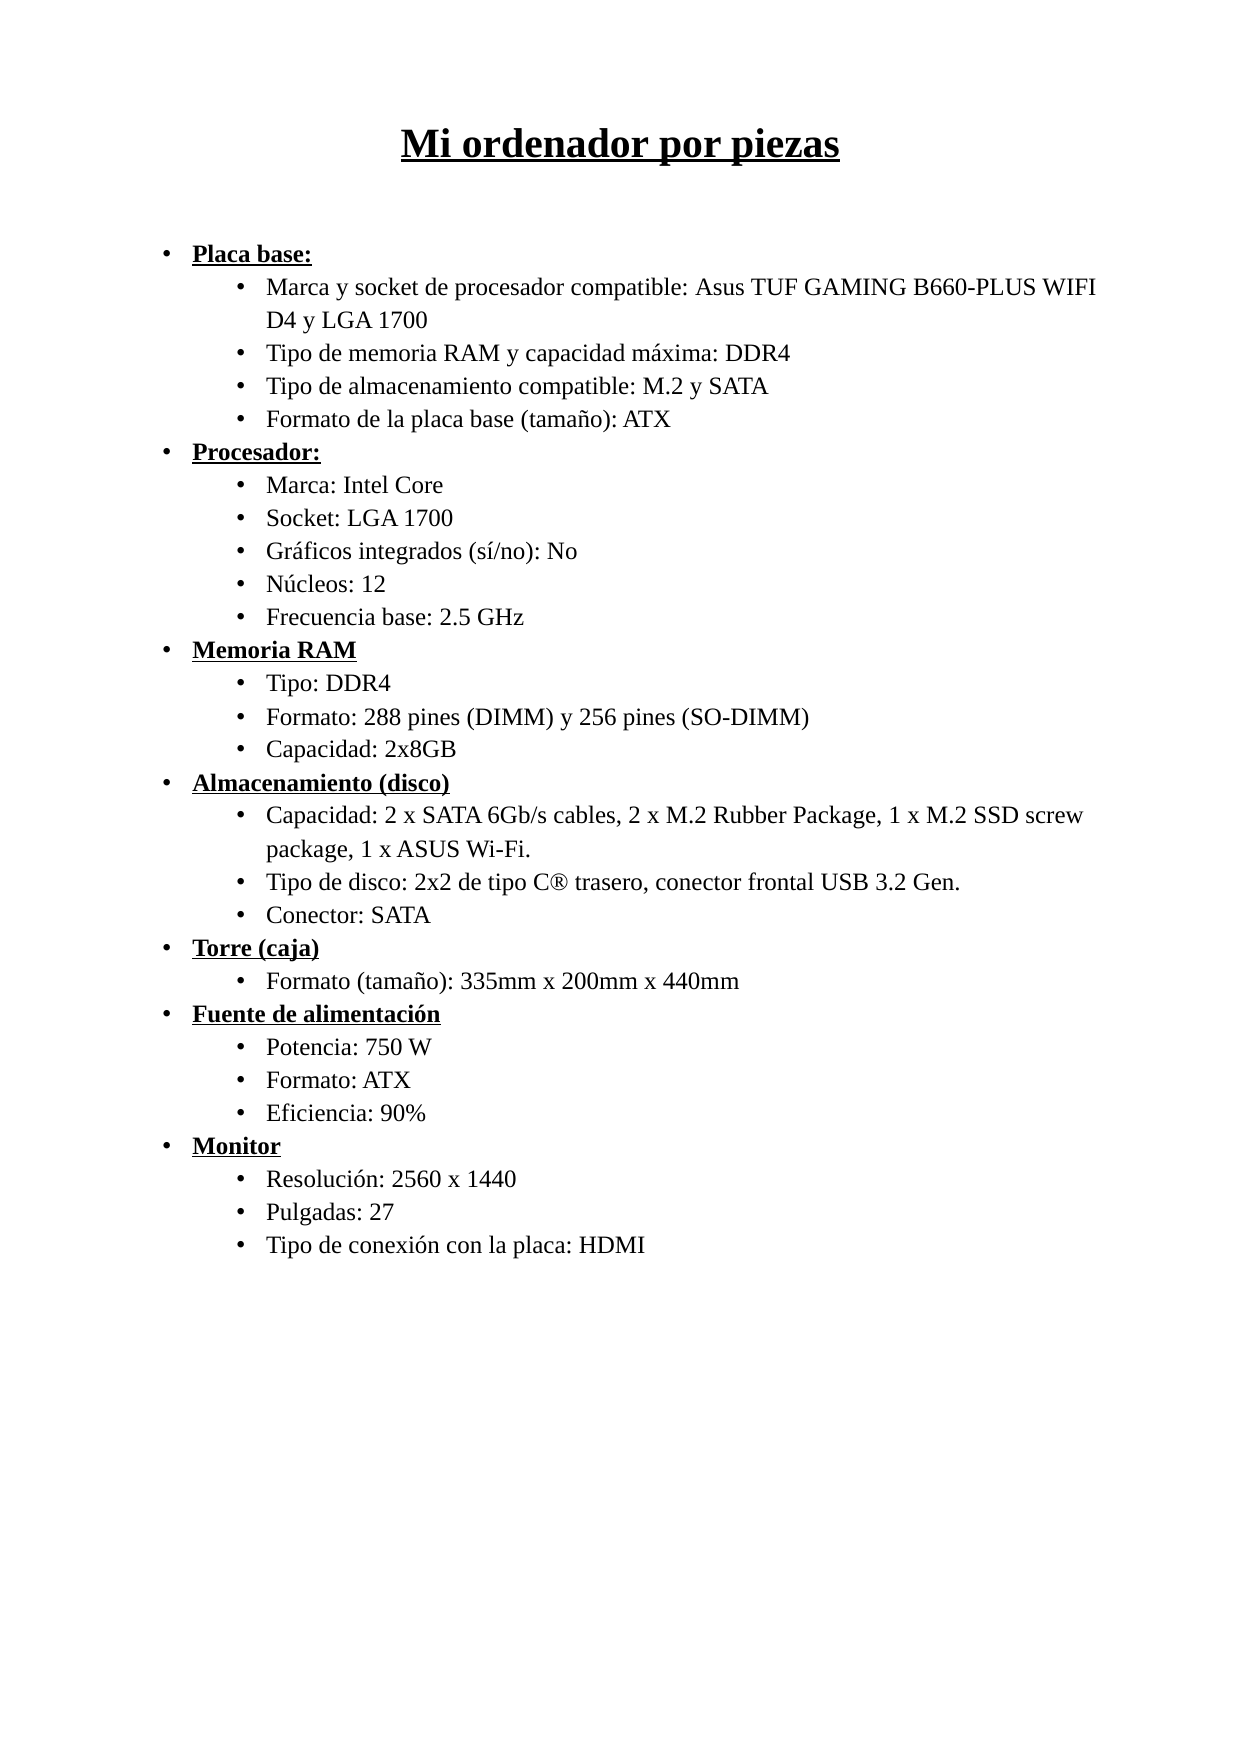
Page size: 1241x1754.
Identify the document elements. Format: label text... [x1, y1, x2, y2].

list Fuente de alimentación [162, 999, 1122, 1027]
list Capacidad: 2x8GB [236, 734, 1122, 763]
list Tipo de disco: 2x2 de tipo C® trasero, conector frontal USB 3.2 Gen. [236, 867, 1122, 895]
list Núcleos: 12 [236, 569, 1122, 598]
list Almacenamiento (disco) [162, 768, 1122, 796]
list Potencia: 750 W [236, 1032, 1122, 1061]
text Mi ordenador por piezas [118, 118, 1122, 166]
list Torre (caja) [162, 933, 1122, 961]
list Placa base: [162, 239, 1122, 268]
list Capacidad: 2 x SATA 6Gb/s cables, 2 x M.2 Rubber Package, 1 x M.2 SSD screw package, 1 x ASUS Wi-Fi. [236, 801, 1122, 862]
list Marca y socket de procesador compatible: Asus TUF GAMING B660-PLUS WIFI D4 y LGA 1700 [236, 272, 1122, 334]
list Formato de la placa base (tamaño): ATX [236, 404, 1122, 433]
list Formato (tamaño): 335mm x 200mm x 440mm [236, 966, 1122, 994]
list Tipo de memoria RAM y capacidad máxima: DDR4 [236, 338, 1122, 367]
list Formato: 288 pines (DIMM) y 256 pines (SO-DIMM) [236, 702, 1122, 730]
list Tipo de conexión con la placa: HDMI [236, 1230, 1122, 1259]
list Eficiencia: 90% [236, 1098, 1122, 1127]
list Tipo: DDR4 [236, 668, 1122, 697]
list Frecuencia base: 2.5 GHz [236, 602, 1122, 631]
list Monitor [162, 1131, 1122, 1159]
list Gráficos integrados (sí/no): No [236, 536, 1122, 565]
list Pulgadas: 27 [236, 1197, 1122, 1226]
list Resolución: 2560 x 1440 [236, 1164, 1122, 1193]
list Procesador: [162, 437, 1122, 466]
list Conector: SATA [236, 900, 1122, 928]
list Memoria RAM [162, 636, 1122, 664]
list Tipo de almacenamiento compatible: M.2 y SATA [236, 371, 1122, 400]
list Formato: ATX [236, 1065, 1122, 1093]
list Marca: Intel Core [236, 470, 1122, 499]
list Socket: LGA 1700 [236, 503, 1122, 532]
